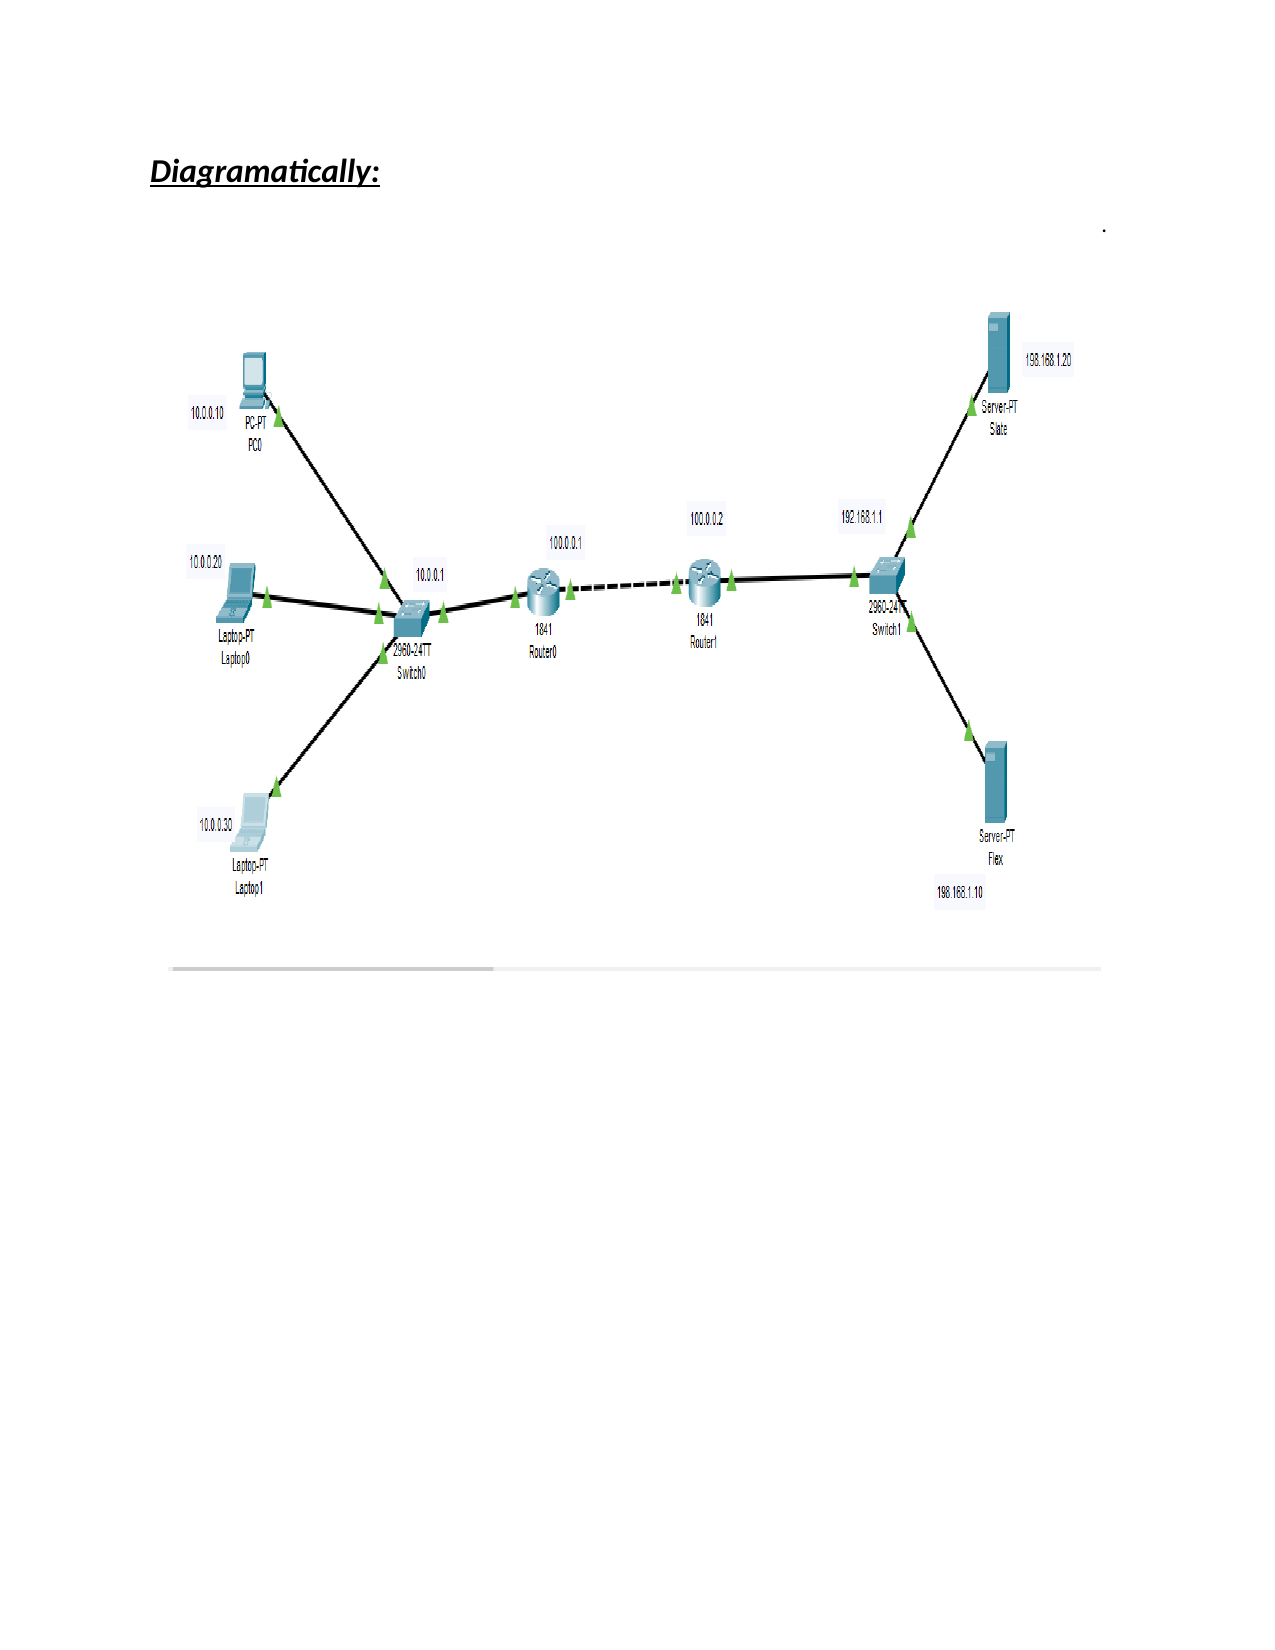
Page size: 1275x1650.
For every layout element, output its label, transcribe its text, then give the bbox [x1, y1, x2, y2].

text Diagramatically: [150, 150, 1125, 191]
picture [168, 232, 1102, 971]
text . [150, 210, 1125, 971]
